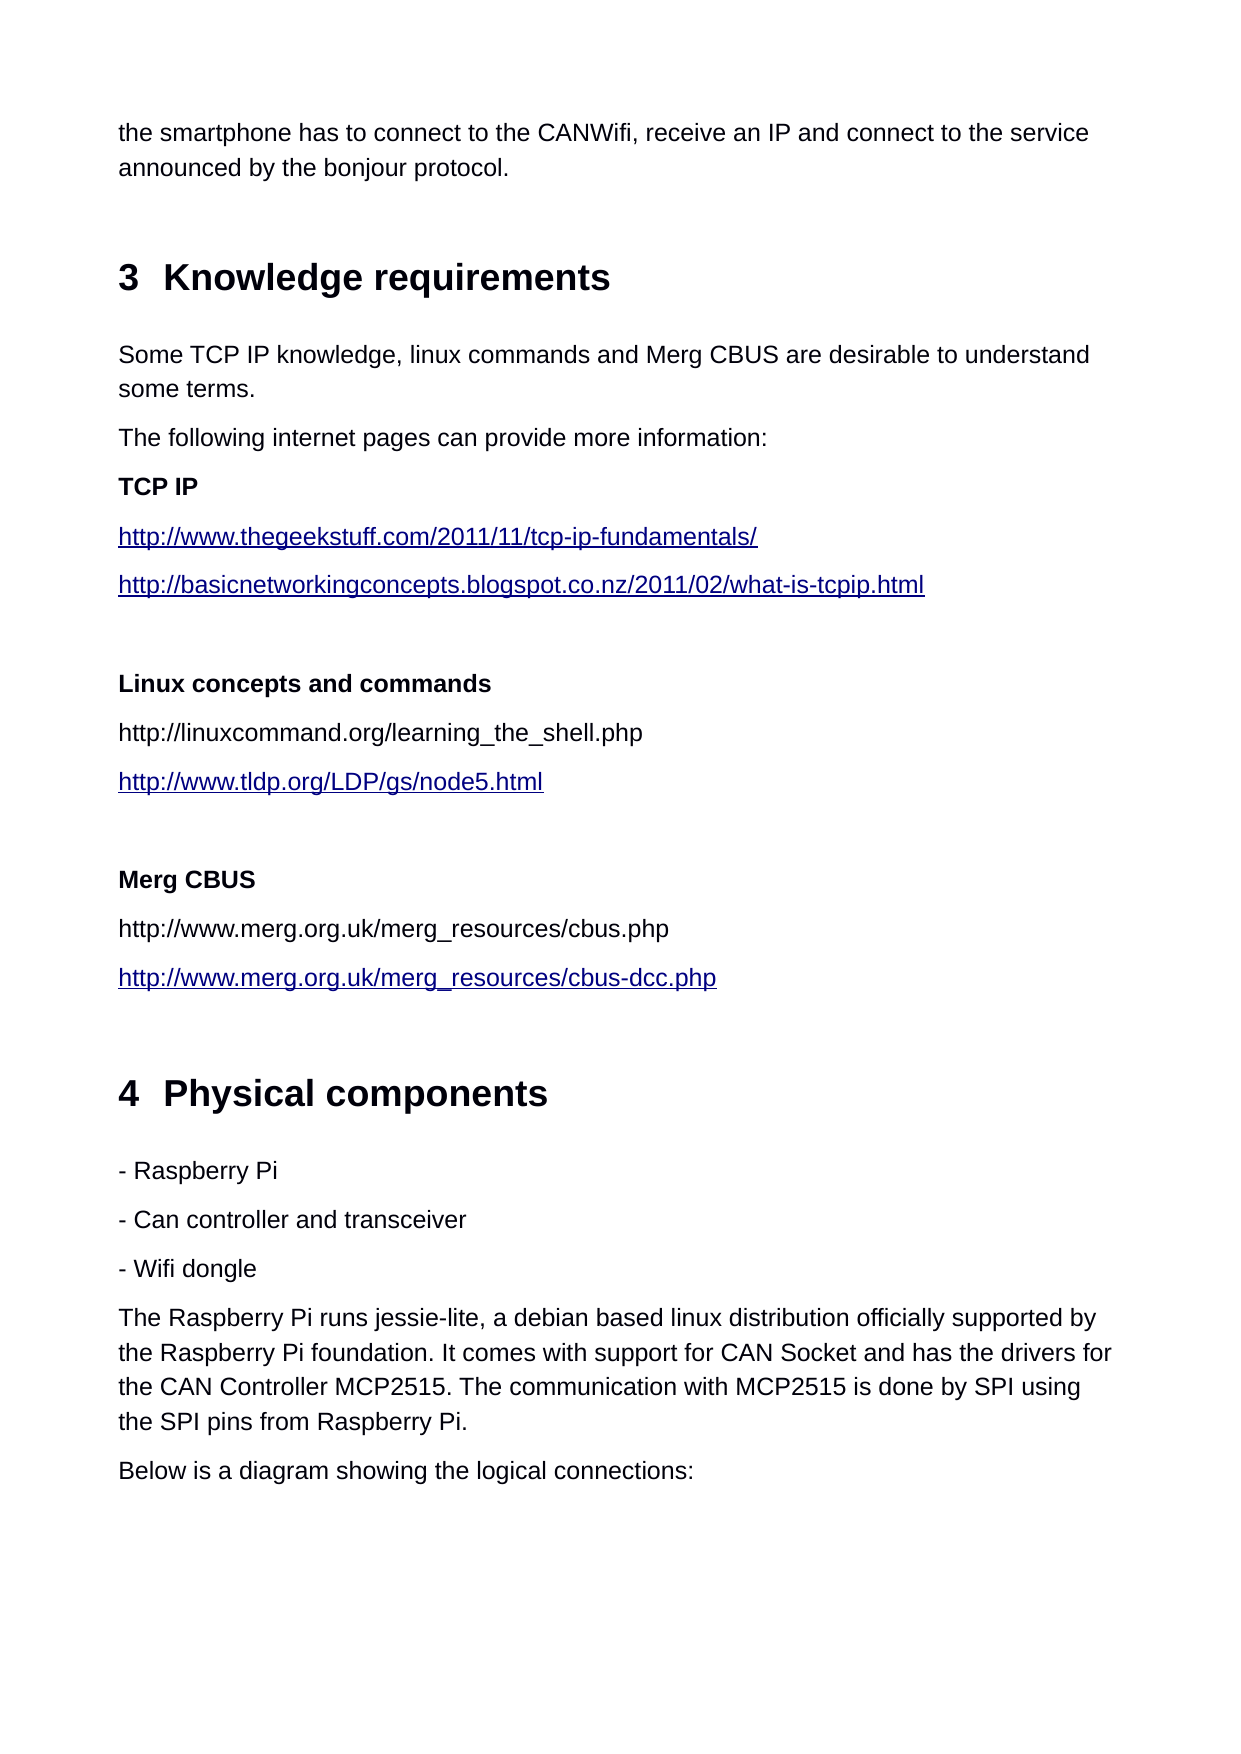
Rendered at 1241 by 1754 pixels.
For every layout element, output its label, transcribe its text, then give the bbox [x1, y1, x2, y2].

text http://www.tldp.org/LDP/gs/node5.html [118, 767, 1122, 796]
text http://linuxcommand.org/learning_the_shell.php [118, 718, 1122, 746]
text Merg CBUS [118, 865, 1122, 894]
text TCP IP [118, 472, 1122, 501]
text http://www.merg.org.uk/merg_resources/cbus.php [118, 914, 1122, 943]
text - Wifi dongle [118, 1254, 1122, 1283]
text - Raspberry Pi [118, 1156, 1122, 1185]
subtitle Physical components [118, 1072, 1122, 1115]
text http://www.thegeekstuff.com/2011/11/tcp-ip-fundamentals/ [118, 521, 1122, 550]
text Below is a diagram showing the logical connections: [118, 1456, 1122, 1484]
text The Raspberry Pi runs jessie-lite, a debian based linux distribution officially supported by the Raspberry Pi foundation. It comes with support for CAN Socket and has the drivers for the CAN Controller MCP2515. The communication with MCP2515 is done by SPI using the SPI pins from Raspberry Pi. [118, 1303, 1122, 1435]
text Linux concepts and commands [118, 669, 1122, 697]
text http://www.merg.org.uk/merg_resources/cbus-dcc.php [118, 963, 1122, 992]
text - Can controller and transceiver [118, 1205, 1122, 1234]
text http://basicnetworkingconcepts.blogspot.co.nz/2011/02/what-is-tcpip.html [118, 571, 1122, 599]
text the smartphone has to connect to the CANWifi, receive an IP and connect to the service announced by the bonjour protocol. [118, 118, 1122, 181]
text The following internet pages can provide more information: [118, 423, 1122, 452]
subtitle Knowledge requirements [118, 255, 1122, 298]
text Some TCP IP knowledge, linux commands and Merg CBUS are desirable to understand some terms. [118, 340, 1122, 403]
